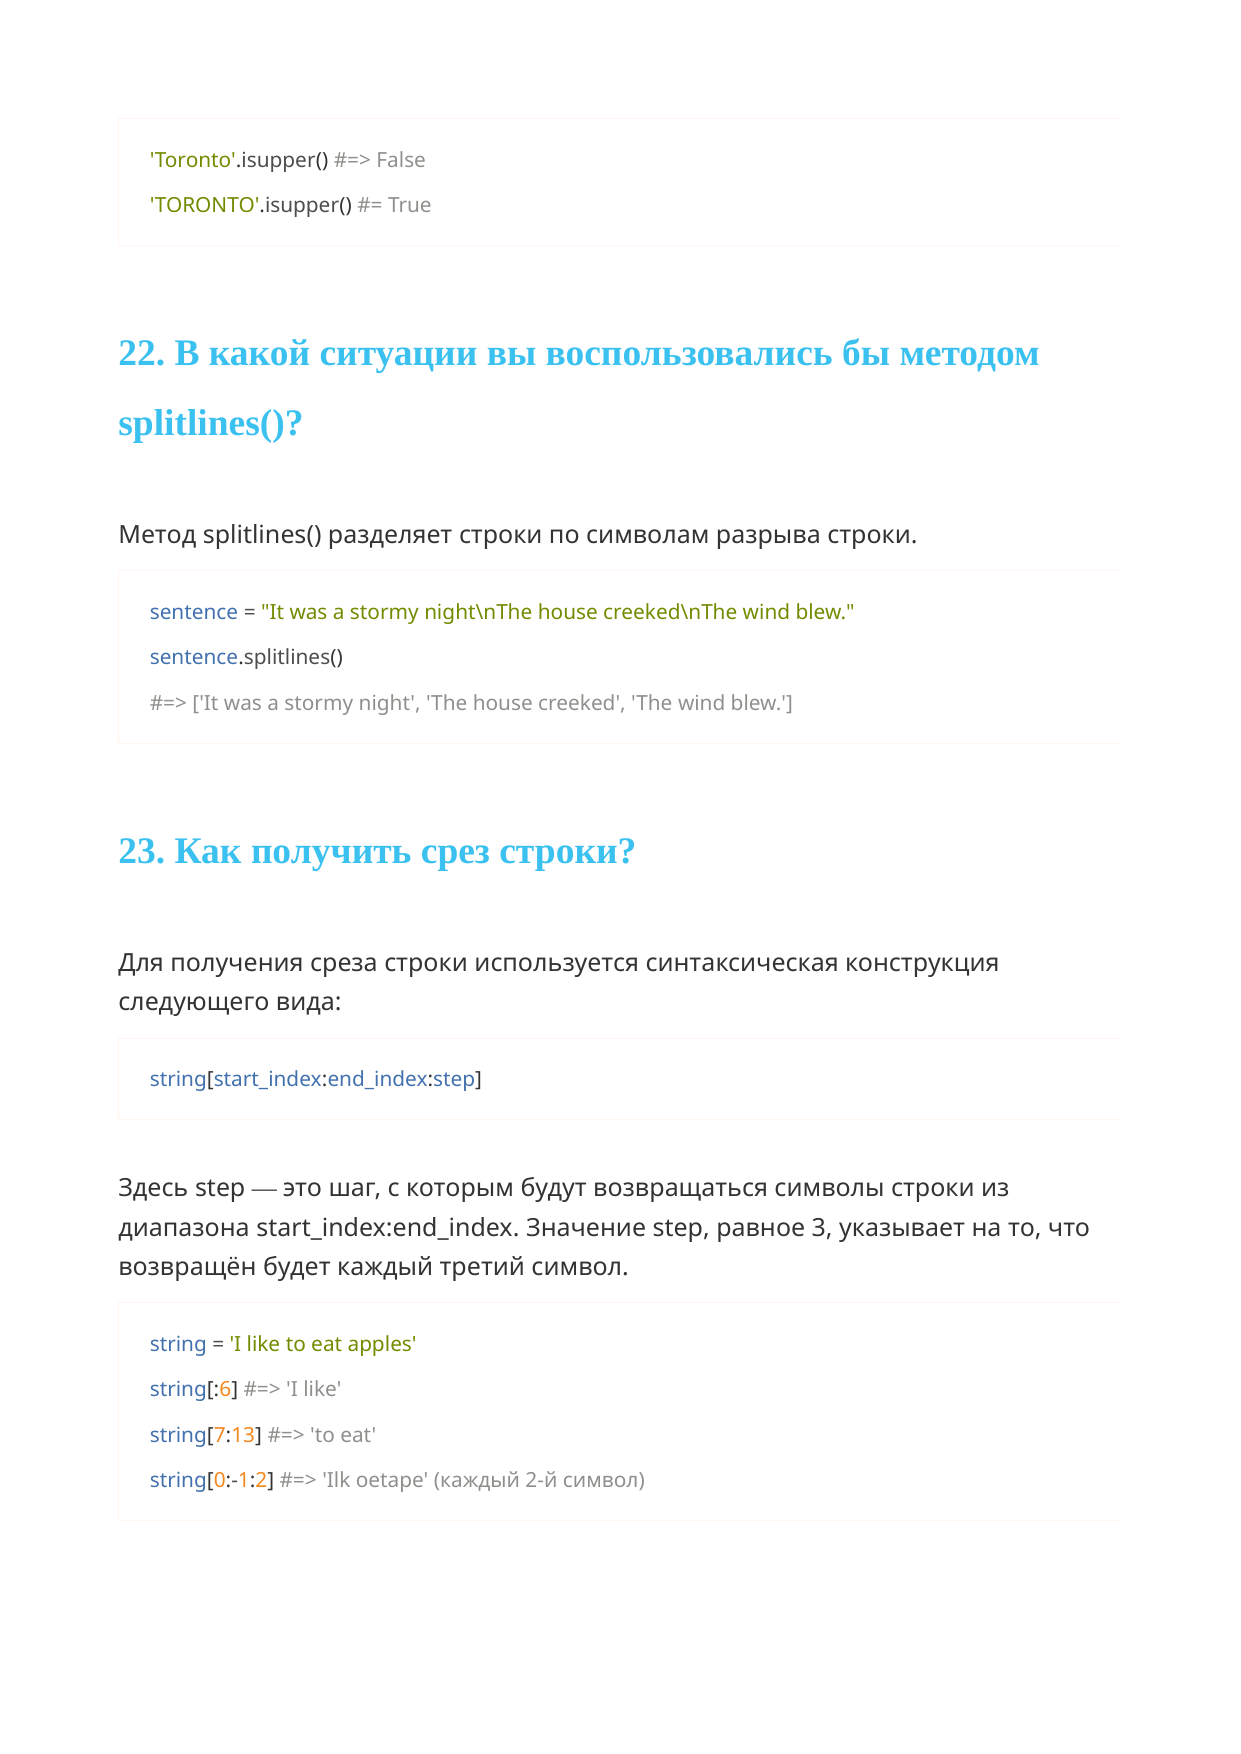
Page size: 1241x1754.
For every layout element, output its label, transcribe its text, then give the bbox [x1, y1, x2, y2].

text sentence.splitlines() [119, 616, 1122, 661]
text 'TORONTO'.isupper() #= True [119, 163, 1122, 245]
text string[7:13] #=> 'to eat' [119, 1393, 1122, 1438]
text Здесь step — это шаг, с которым будут возвращаться символы строки из диапазона start_index:end_index. Значение step, равное 3, указывает на то, что возвращён будет каждый третий символ. [118, 1136, 1122, 1282]
text Для получения среза строки используется синтаксическая конструкция следующего вида: [118, 911, 1122, 1018]
text string[0:-1:2] #=> 'Ilk oetape' (каждый 2-й символ) [119, 1438, 1122, 1520]
text #=> ['It was a stormy night', 'The house creeked', 'The wind blew.'] [119, 661, 1122, 743]
text 'Toronto'.isupper() #=> False [119, 119, 1122, 163]
text sentence = "It was a stormy night\nThe house creeked\nThe wind blew." [119, 571, 1122, 616]
text string = 'I like to eat apples' [119, 1303, 1122, 1348]
text string[:6] #=> 'I like' [119, 1348, 1122, 1393]
text string[start_index:end_index:step] [119, 1039, 1122, 1119]
subtitle 23. Как получить срез строки? [118, 828, 1122, 872]
text Метод splitlines() разделяет строки по символам разрыва строки. [118, 483, 1122, 551]
subtitle 22. В какой ситуации вы воспользовались бы методом splitlines()? [118, 331, 1122, 444]
